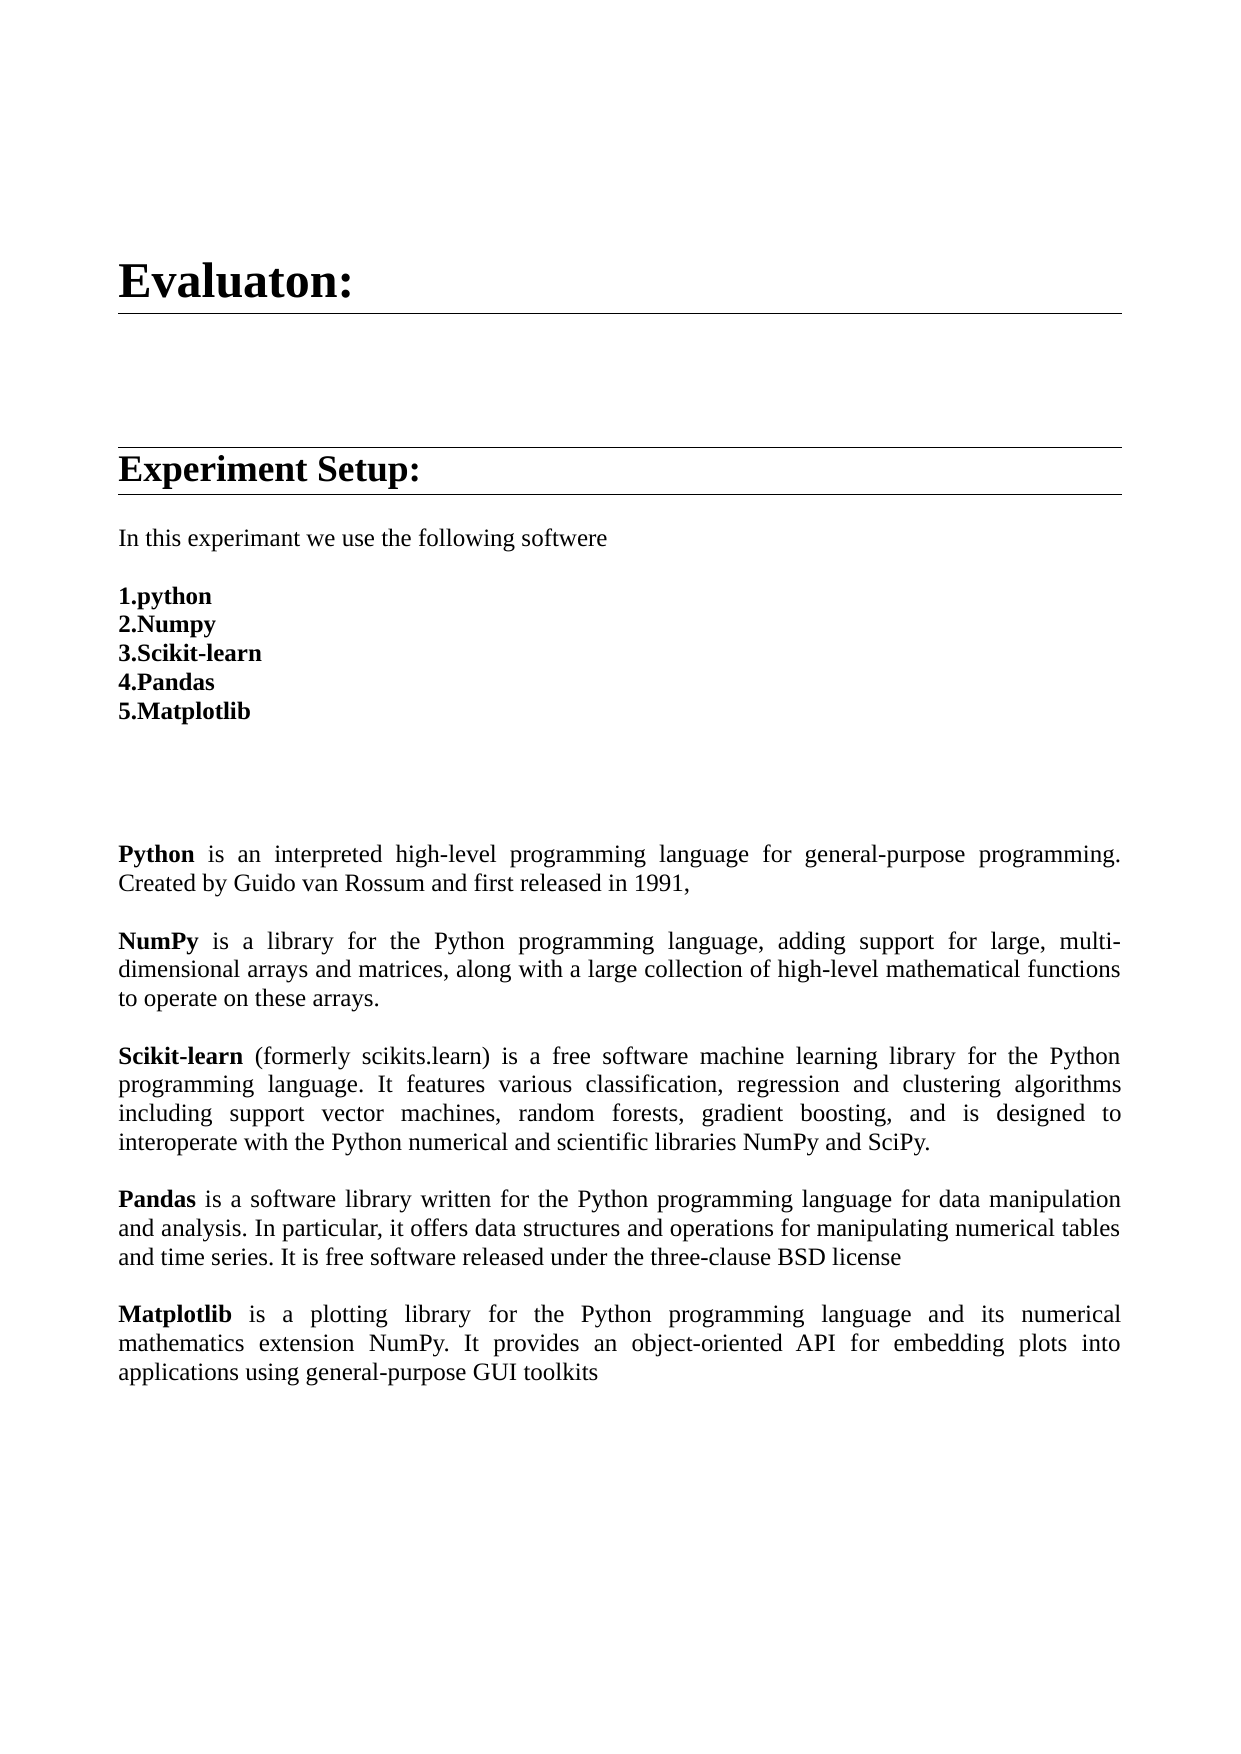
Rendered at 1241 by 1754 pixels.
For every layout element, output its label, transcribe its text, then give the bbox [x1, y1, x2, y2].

text Pandas is a software library written for the Python programming language for data manipulation and analysis. In particular, it offers data structures and operations for manipulating numerical tables and time series. It is free software released under the three-clause BSD license [118, 1184, 1122, 1271]
text 1.python [118, 581, 1122, 609]
text In this experimant we use the following softwere [118, 523, 1122, 552]
text 2.Numpy [118, 609, 1122, 638]
text NumPy is a library for the Python programming language, adding support for large, multi-dimensional arrays and matrices, along with a large collection of high-level mathematical functions to operate on these arrays. [118, 926, 1122, 1012]
text Matplotlib is a plotting library for the Python programming language and its numerical mathematics extension NumPy. It provides an object-oriented API for embedding plots into applications using general-purpose GUI toolkits [118, 1299, 1122, 1386]
text Evaluaton: [118, 251, 1122, 313]
text Experiment Setup: [118, 448, 1122, 494]
text 4.Pandas [118, 667, 1122, 696]
text Scikit-learn (formerly scikits.learn) is a free software machine learning library for the Python programming language. It features various classification, regression and clustering algorithms including support vector machines, random forests, gradient boosting, and is designed to interoperate with the Python numerical and scientific libraries NumPy and SciPy. [118, 1041, 1122, 1156]
text 5.Matplotlib [118, 696, 1122, 724]
text 3.Scikit-learn [118, 638, 1122, 667]
text Python is an interpreted high-level programming language for general-purpose programming. Created by Guido van Rossum and first released in 1991, [118, 839, 1122, 897]
